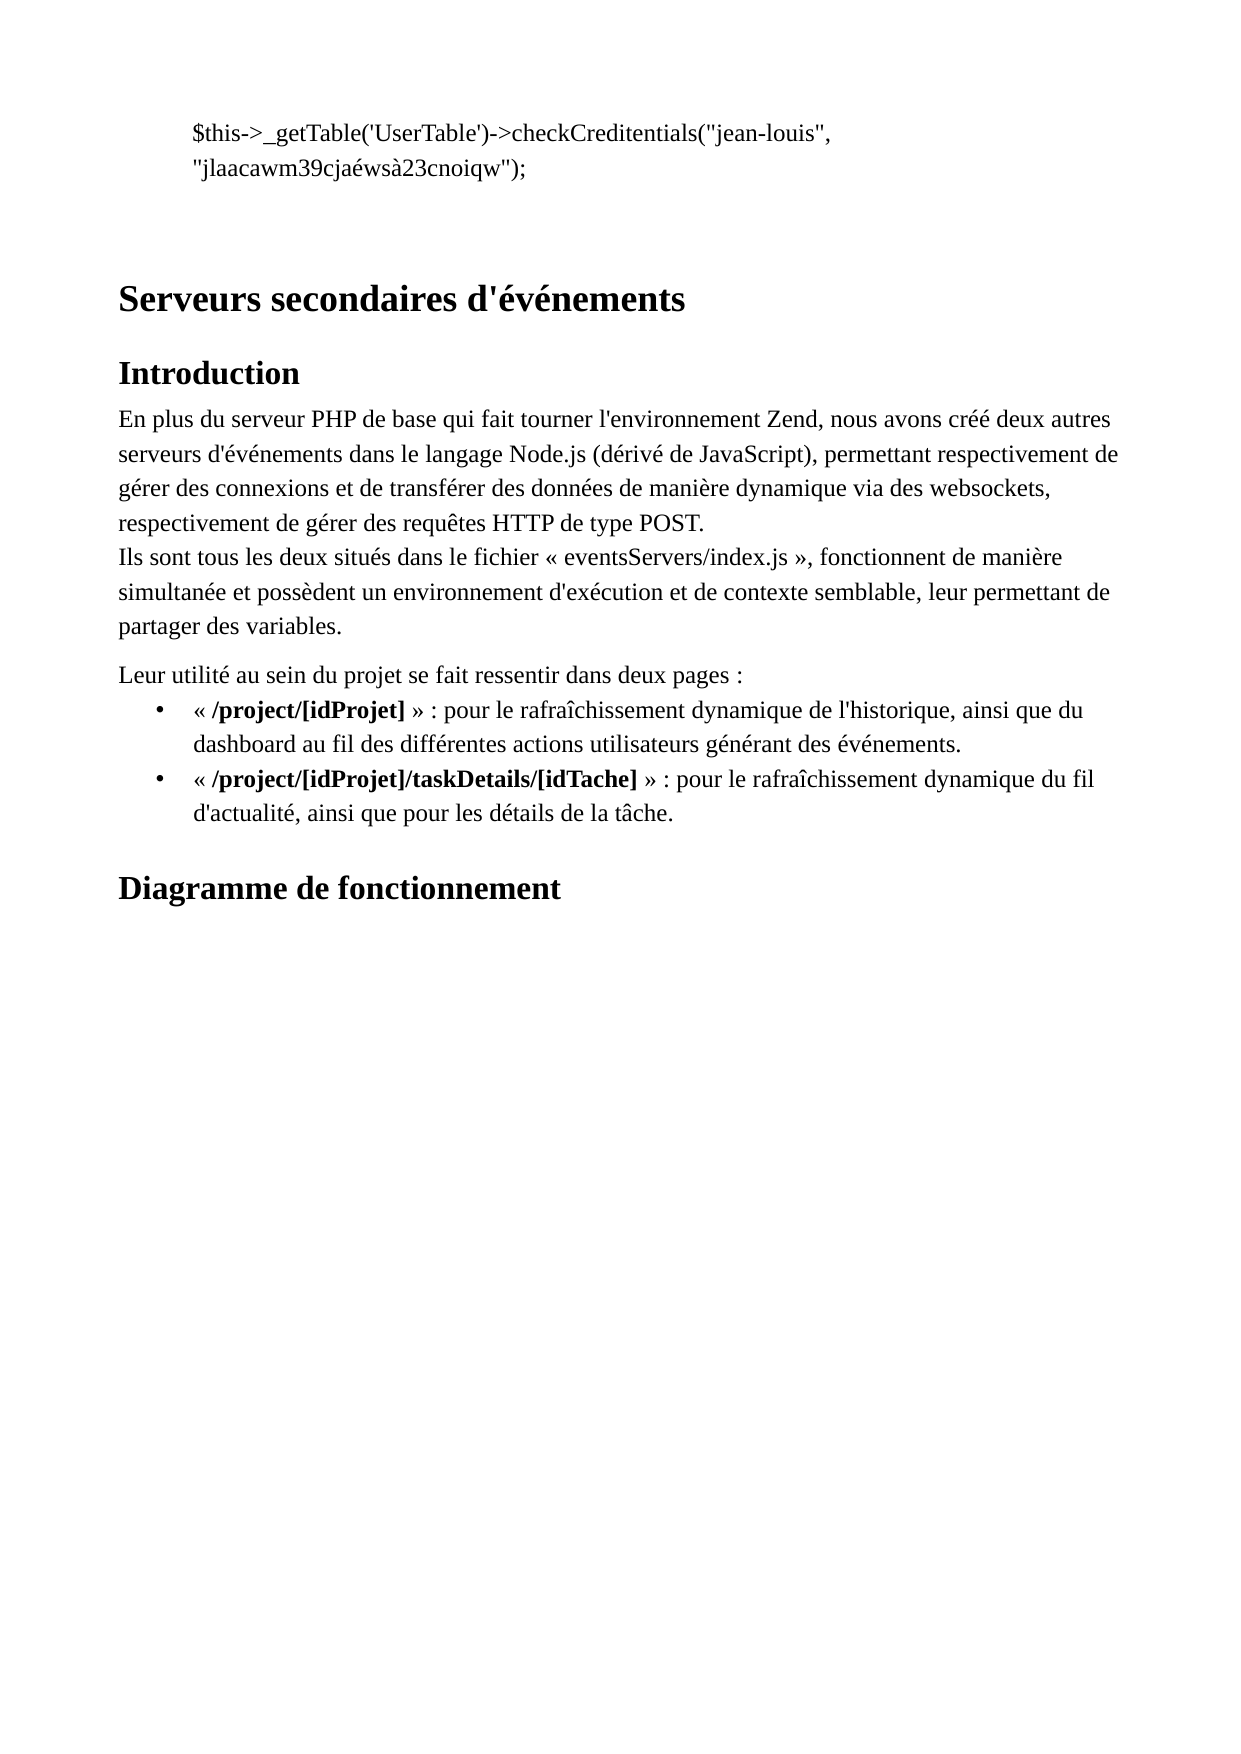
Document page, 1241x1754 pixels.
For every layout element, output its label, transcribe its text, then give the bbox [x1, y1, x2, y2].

text Leur utilité au sein du projet se fait ressentir dans deux pages : [118, 660, 1122, 689]
text $this->_getTable('UserTable')->checkCreditentials("jean-louis", "jlaacawm39cjaéwsà23cnoiqw"); [118, 118, 1122, 181]
list « /project/[idProjet] » : pour le rafraîchissement dynamique de l'historique, ainsi que du dashboard au fil des différentes actions utilisateurs générant des événements. [156, 695, 1122, 758]
subtitle Serveurs secondaires d'événements [118, 276, 1122, 320]
text En plus du serveur PHP de base qui fait tourner l'environnement Zend, nous avons créé deux autres serveurs d'événements dans le langage Node.js (dérivé de JavaScript), permettant respectivement de gérer des connexions et de transférer des données de manière dynamique via des websockets, respectivement de gérer des requêtes HTTP de type POST. Ils sont tous les deux situés dans le fichier « eventsServers/index.js », fonctionnent de manière simultanée et possèdent un environnement d'exécution et de contexte semblable, leur permettant de partager des variables. [118, 404, 1122, 640]
subtitle Introduction [118, 353, 1122, 392]
list « /project/[idProjet]/taskDetails/[idTache] » : pour le rafraîchissement dynamique du fil d'actualité, ainsi que pour les détails de la tâche. [156, 764, 1122, 827]
subtitle Diagramme de fonctionnement [118, 868, 1122, 907]
